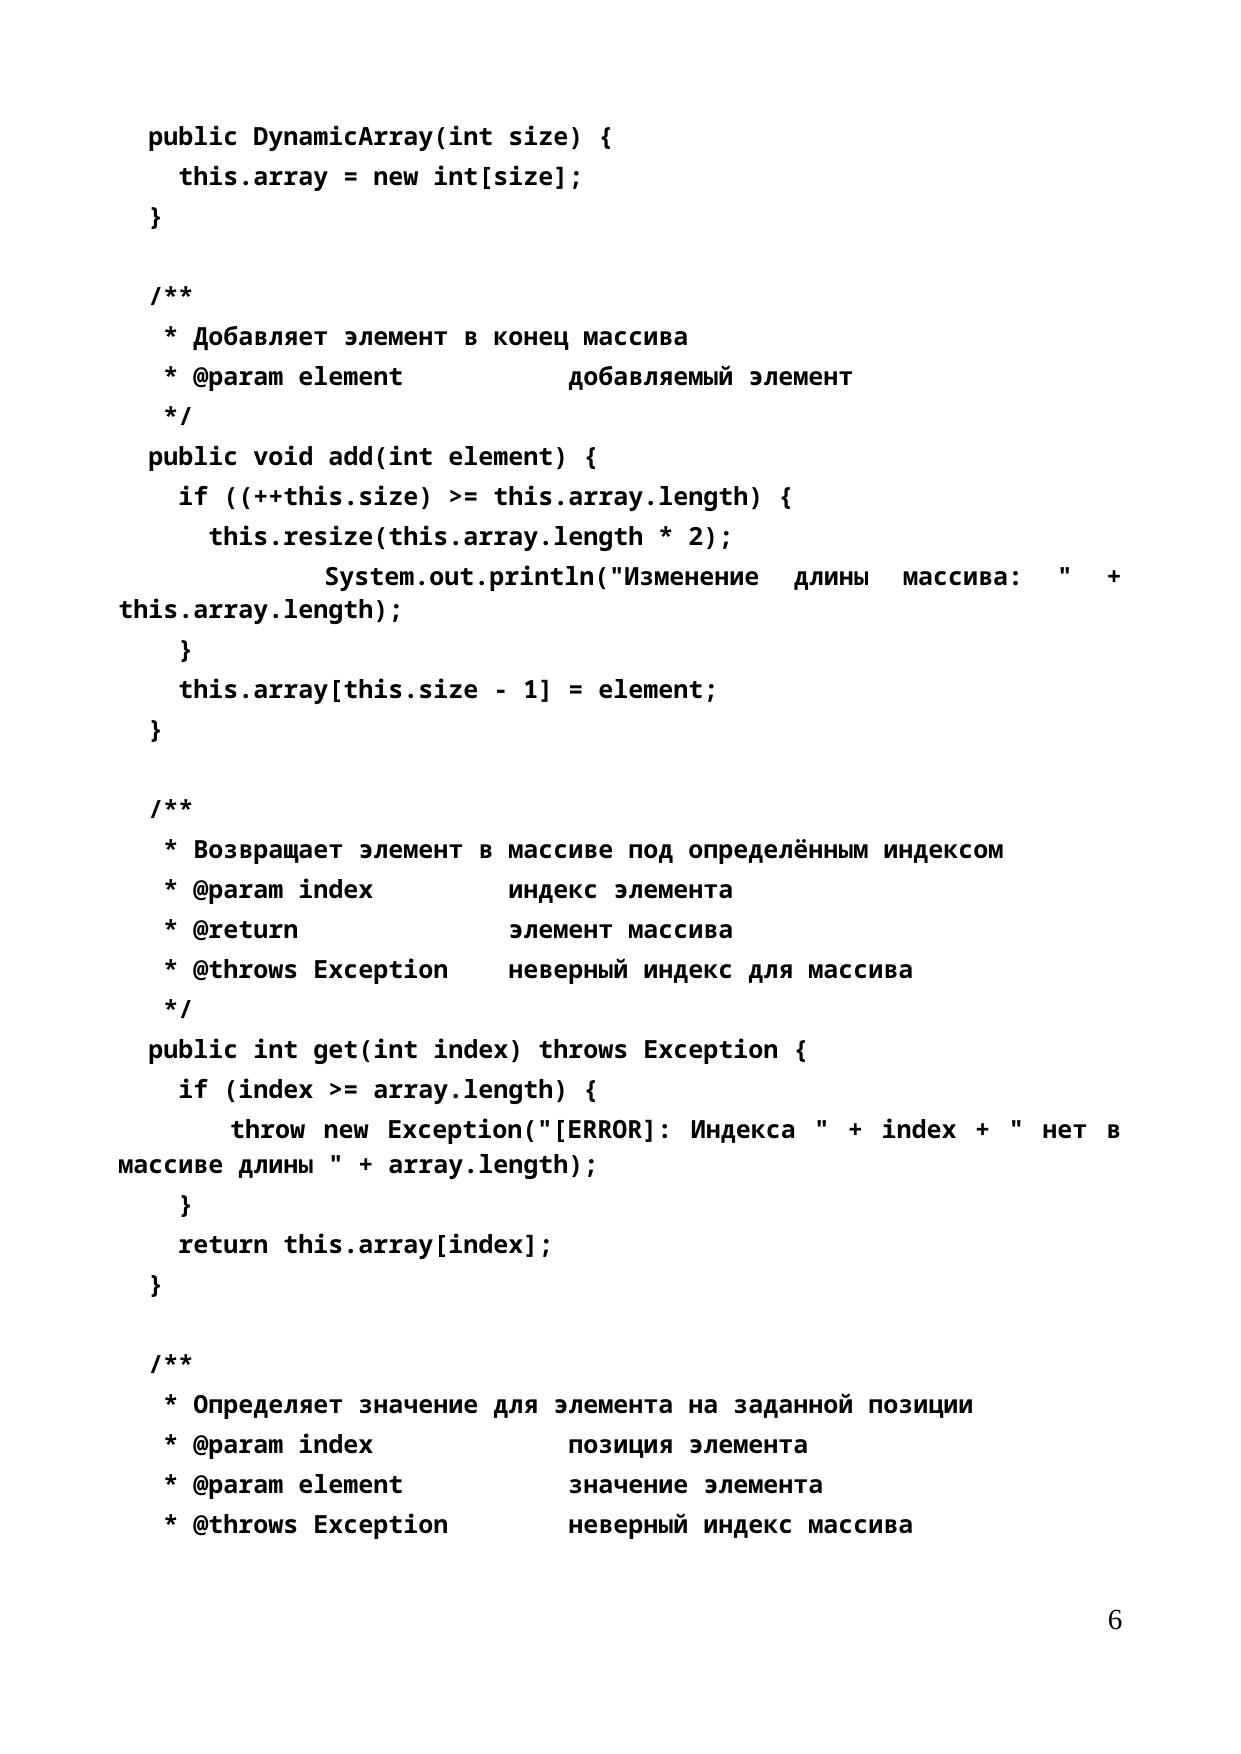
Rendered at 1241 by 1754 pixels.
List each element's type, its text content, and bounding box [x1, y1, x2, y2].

text if (index >= array.length) { [118, 1072, 1122, 1106]
text * @throws Exception неверный индекс для массива [118, 952, 1122, 986]
text this.array = new int[size]; [118, 158, 1122, 192]
text /** [118, 278, 1122, 312]
text * @param index позиция элемента [118, 1426, 1122, 1460]
text public int get(int index) throws Exception { [118, 1032, 1122, 1066]
text * @param index индекс элемента [118, 872, 1122, 906]
text public DynamicArray(int size) { [118, 118, 1122, 152]
text } [118, 1186, 1122, 1220]
text public void add(int element) { [118, 438, 1122, 472]
text /** [118, 1346, 1122, 1380]
text * @param element значение элемента [118, 1466, 1122, 1500]
text * @return элемент массива [118, 912, 1122, 946]
text */ [118, 398, 1122, 432]
text this.array[this.size - 1] = element; [118, 672, 1122, 706]
text } [118, 1266, 1122, 1300]
text if ((++this.size) >= this.array.length) { [118, 478, 1122, 512]
text */ [118, 992, 1122, 1026]
text * Добавляет элемент в конец массива [118, 318, 1122, 352]
text /** [118, 792, 1122, 826]
text } [118, 632, 1122, 666]
text return this.array[index]; [118, 1226, 1122, 1260]
text throw new Exception("[ERROR]: Индекса " + index + " нет в массиве длины " + array.length); [118, 1112, 1122, 1180]
text * Определяет значение для элемента на заданной позиции [118, 1386, 1122, 1420]
text * @throws Exception неверный индекс массива [118, 1506, 1122, 1540]
text this.resize(this.array.length * 2); [118, 518, 1122, 552]
text } [118, 712, 1122, 746]
text * Возвращает элемент в массиве под определённым индексом [118, 832, 1122, 866]
text * @param element добавляемый элемент [118, 358, 1122, 392]
text } [118, 198, 1122, 232]
text System.out.println("Изменение длины массива: " + this.array.length); [118, 558, 1122, 626]
